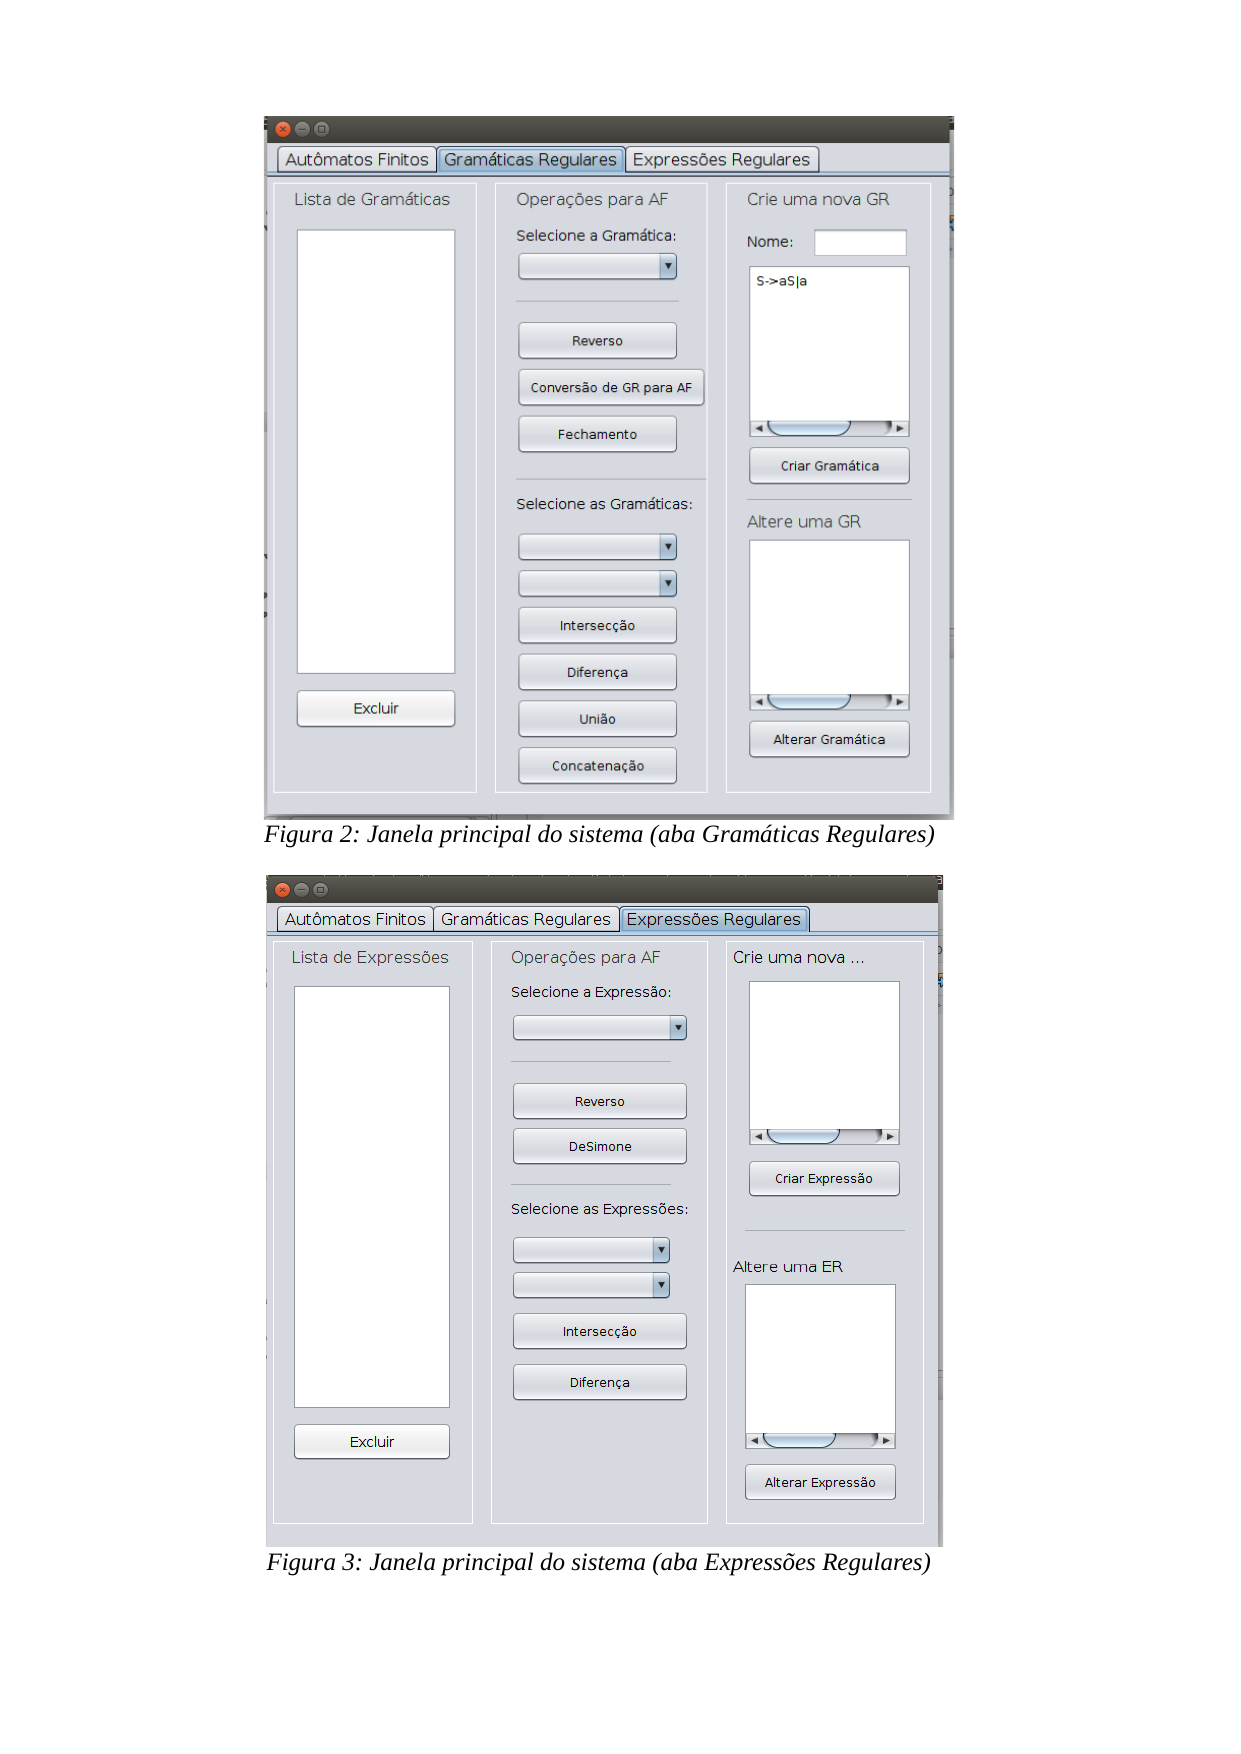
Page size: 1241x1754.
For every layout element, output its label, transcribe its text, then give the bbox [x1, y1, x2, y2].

text Figura 2: Janela principal do sistema (aba Gramáticas Regulares) [264, 116, 991, 848]
picture [266, 875, 550, 1547]
picture [263, 116, 544, 820]
text Figura 3: Janela principal do sistema (aba Expressões Regulares) [266, 875, 1002, 1576]
